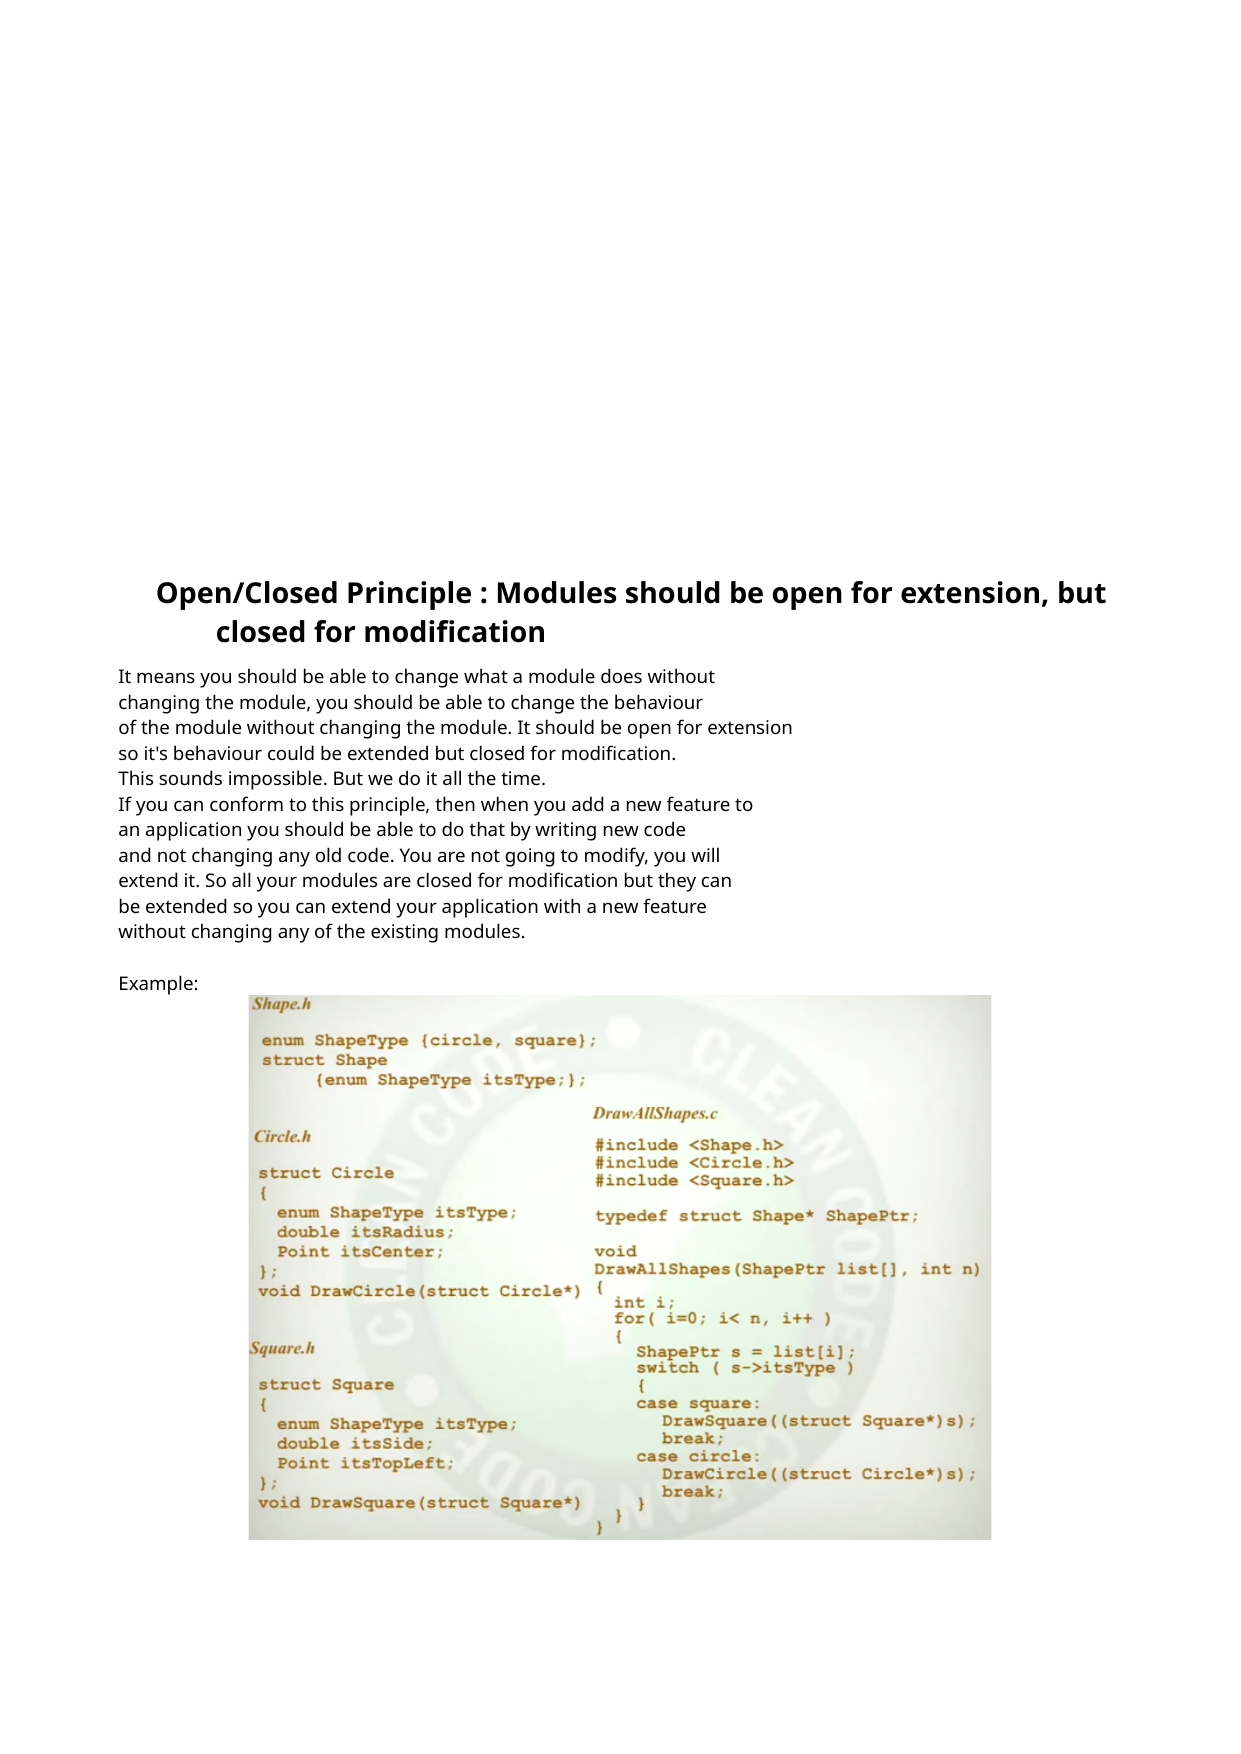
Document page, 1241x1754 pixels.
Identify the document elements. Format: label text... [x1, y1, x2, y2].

text It means you should be able to change what a module does without [118, 664, 1122, 689]
text of the module without changing the module. It should be open for extension [118, 715, 1122, 740]
text be extended so you can extend your application with a new feature [118, 893, 1122, 919]
picture [248, 995, 992, 1540]
text an application you should be able to do that by writing new code [118, 817, 1122, 842]
text extend it. So all your modules are closed for modification but they can [118, 868, 1122, 893]
text This sounds impossible. But we do it all the time. [118, 766, 1122, 791]
text so it's behaviour could be extended but closed for modification. [118, 740, 1122, 766]
text without changing any of the existing modules. [118, 919, 1122, 944]
text If you can conform to this principle, then when you add a new feature to [118, 791, 1122, 817]
subtitle Open/Closed Principle : Modules should be open for extension, but closed for modification [156, 573, 1122, 651]
text and not changing any old code. You are not going to modify, you will [118, 842, 1122, 868]
text changing the module, you should be able to change the behaviour [118, 689, 1122, 715]
text Example: [118, 970, 1122, 995]
